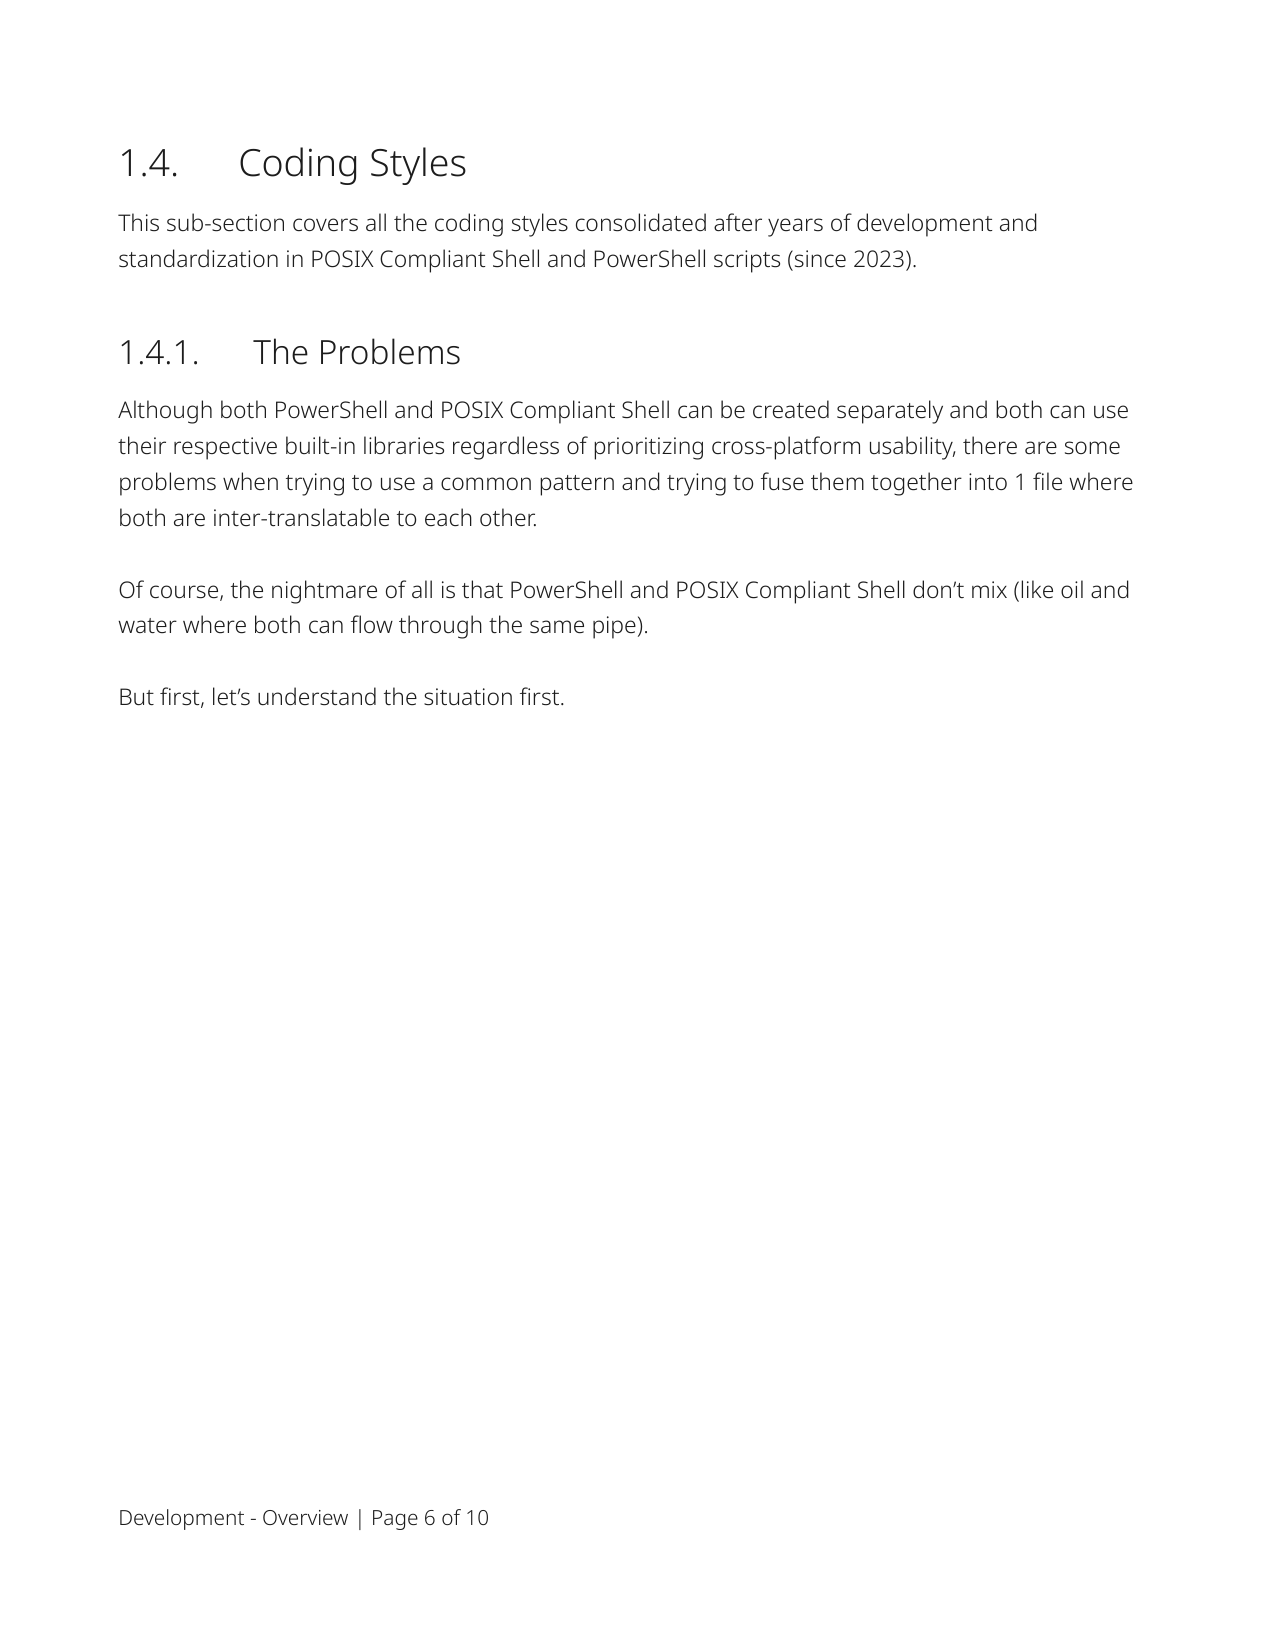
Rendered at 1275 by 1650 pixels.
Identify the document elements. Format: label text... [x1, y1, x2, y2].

text Of course, the nightmare of all is that PowerShell and POSIX Compliant Shell don’t mix (like oil and water where both can flow through the same pipe). [118, 573, 1157, 641]
subtitle The Problems [118, 329, 1157, 374]
text Although both PowerShell and POSIX Compliant Shell can be created separately and both can use their respective built-in libraries regardless of prioritizing cross-platform usability, there are some problems when trying to use a common pattern and trying to fuse them together into 1 file where both are inter-translatable to each other. [118, 394, 1157, 533]
text But first, let’s understand the situation first. [118, 681, 1157, 713]
text This sub-section covers all the coding styles consolidated after years of development and standardization in POSIX Compliant Shell and PowerShell scripts (since 2023). [118, 207, 1157, 274]
subtitle Coding Styles [118, 136, 1157, 187]
